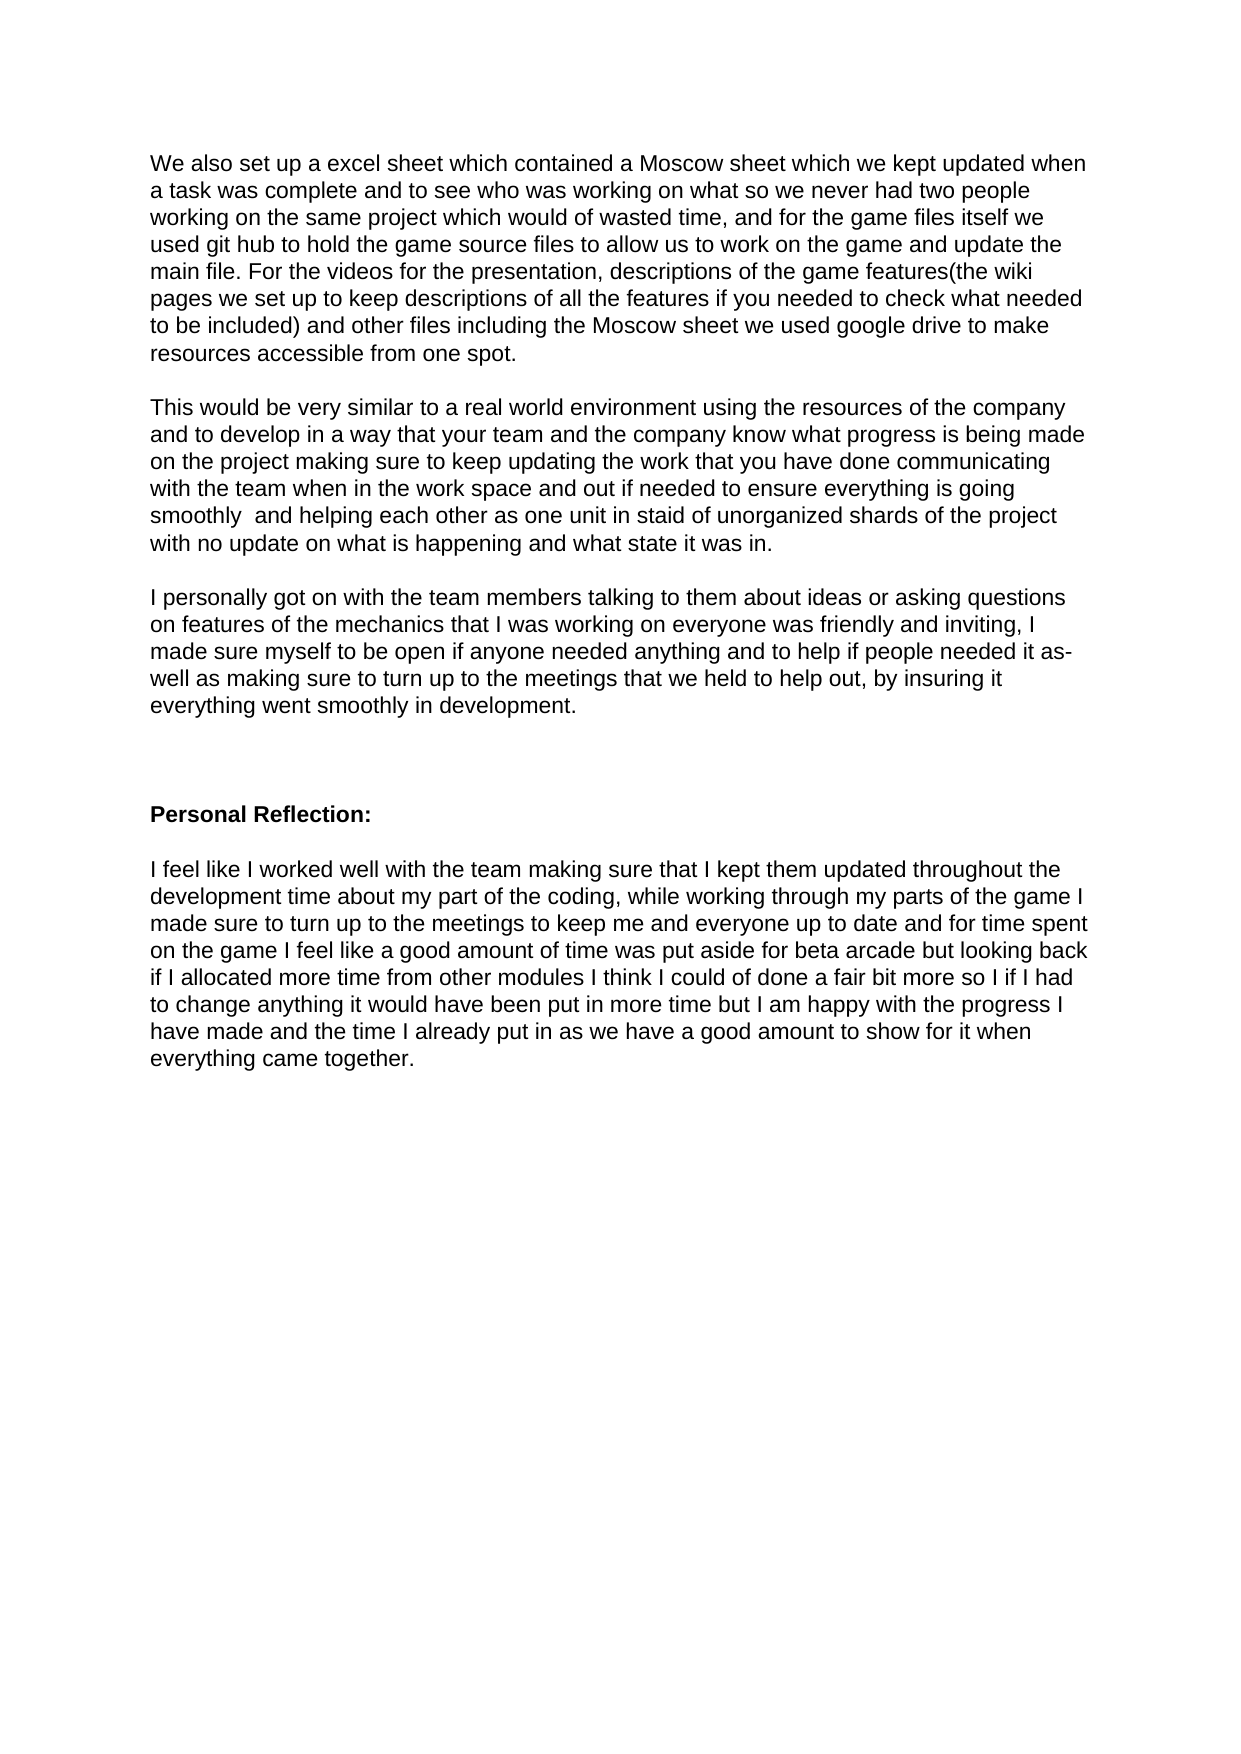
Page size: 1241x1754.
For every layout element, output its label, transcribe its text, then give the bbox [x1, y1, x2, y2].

text I personally got on with the team members talking to them about ideas or asking questions on features of the mechanics that I was working on everyone was friendly and inviting, I made sure myself to be open if anyone needed anything and to help if people needed it as-well as making sure to turn up to the meetings that we held to help out, by insuring it everything went smoothly in development. [150, 584, 1090, 719]
text Personal Reflection: [150, 801, 1090, 828]
text I feel like I worked well with the team making sure that I kept them updated throughout the development time about my part of the coding, while working through my parts of the game I made sure to turn up to the meetings to keep me and everyone up to date and for time spent on the game I feel like a good amount of time was put aside for beta arcade but looking back if I allocated more time from other modules I think I could of done a fair bit more so I if I had to change anything it would have been put in more time but I am happy with the progress I have made and the time I already put in as we have a good amount to show for it when everything came together. [150, 856, 1090, 1072]
text We also set up a excel sheet which contained a Moscow sheet which we kept updated when a task was complete and to see who was working on what so we never had two people working on the same project which would of wasted time, and for the game files itself we used git hub to hold the game source files to allow us to work on the game and update the main file. For the videos for the presentation, descriptions of the game features(the wiki pages we set up to keep descriptions of all the features if you needed to check what needed to be included) and other files including the Moscow sheet we used google drive to make resources accessible from one spot. [150, 150, 1090, 366]
text This would be very similar to a real world environment using the resources of the company and to develop in a way that your team and the company know what progress is being made on the project making sure to keep updating the work that you have done communicating with the team when in the work space and out if needed to ensure everything is going smoothly and helping each other as one unit in staid of unorganized shards of the project with no update on what is happening and what state it was in. [150, 394, 1090, 556]
